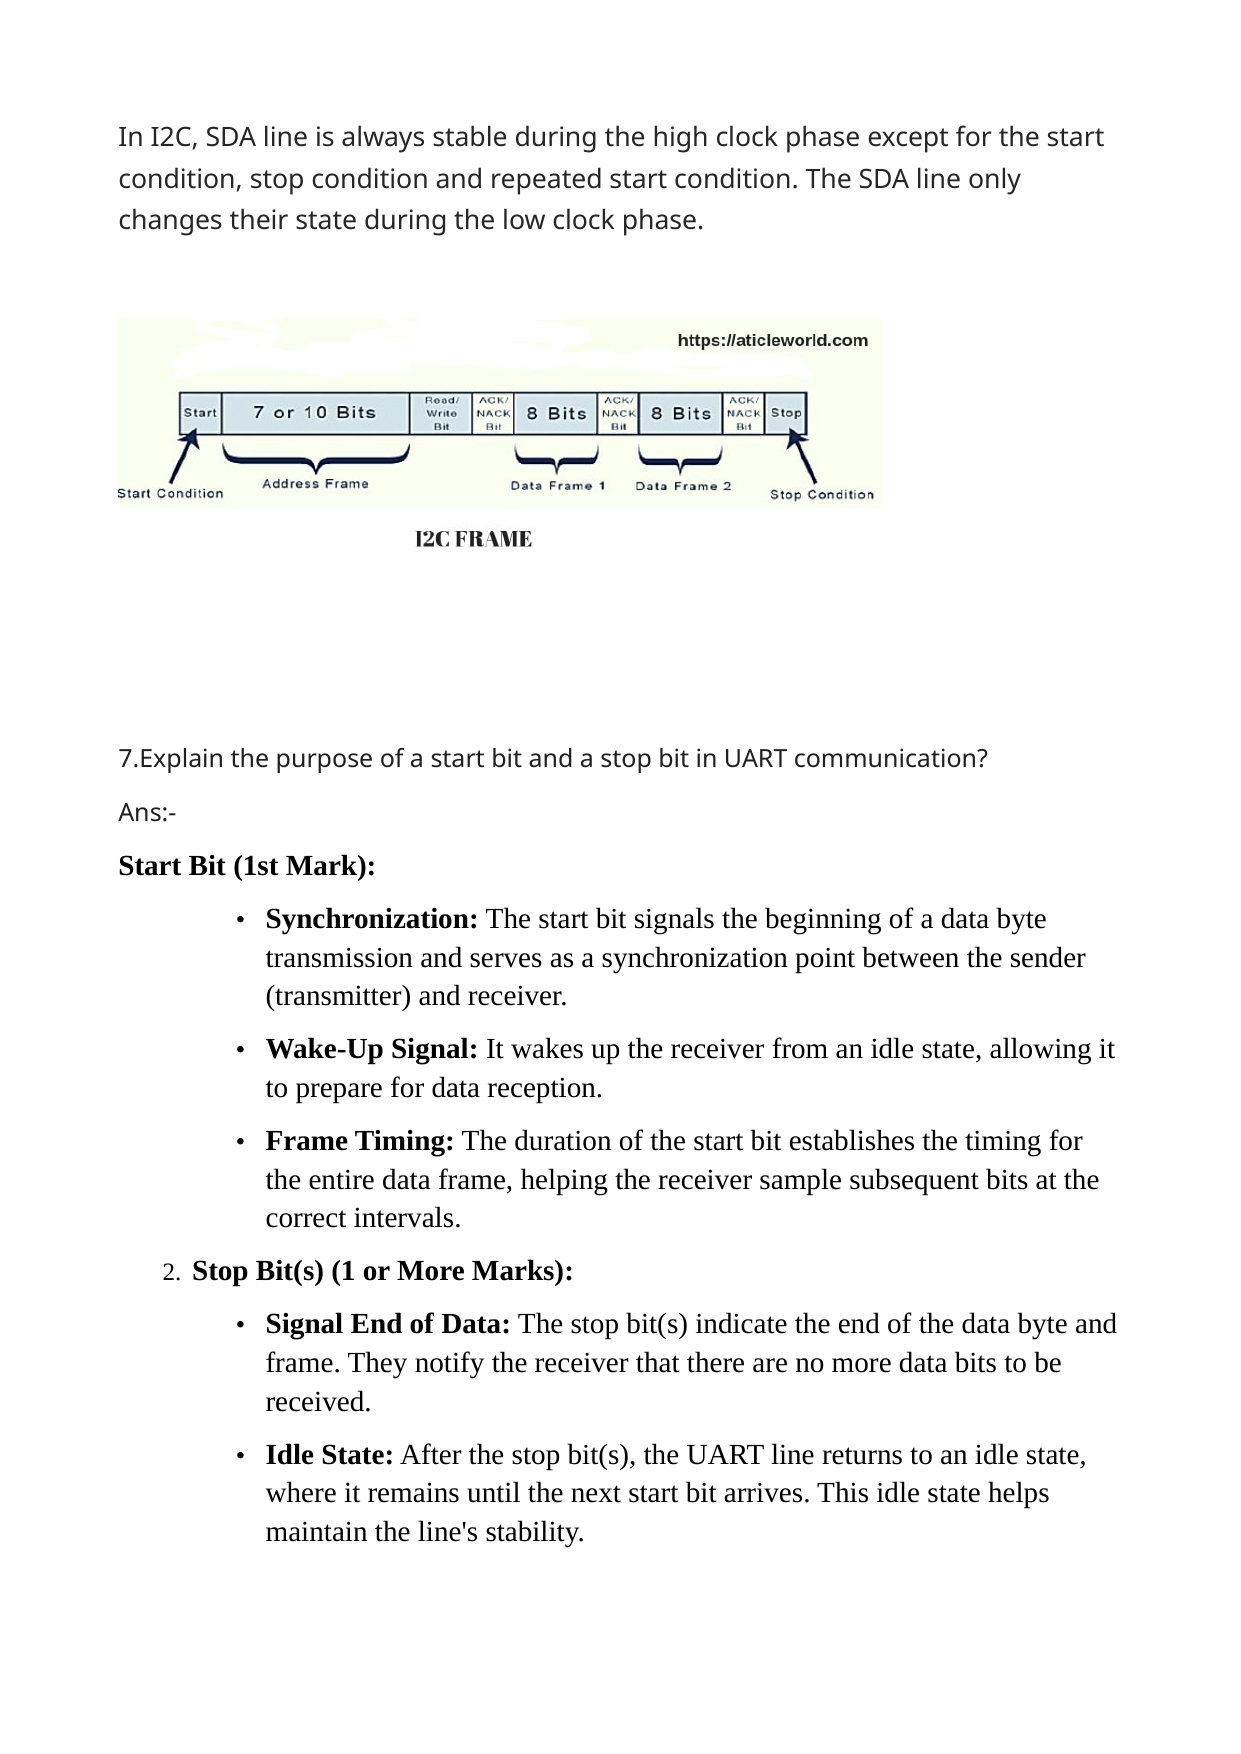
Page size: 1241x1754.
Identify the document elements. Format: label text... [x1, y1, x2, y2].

list Frame Timing: The duration of the start bit establishes the timing for the entire data frame, helping the receiver sample subsequent bits at the correct intervals. [236, 1123, 1122, 1234]
text Start Bit (1st Mark): [118, 848, 1122, 882]
list Stop Bit(s) (1 or More Marks): [162, 1253, 1122, 1287]
list Signal End of Data: The stop bit(s) indicate the end of the data byte and frame. They notify the receiver that there are no more data bits to be received. [236, 1307, 1122, 1417]
text In I2C, SDA line is always stable during the high clock phase except for the start condition, stop condition and repeated start condition. The SDA line only changes their state during the low clock phase. [118, 118, 1122, 237]
list Synchronization: The start bit signals the beginning of a data byte transmission and serves as a synchronization point between the sender (transmitter) and receiver. [236, 901, 1122, 1012]
text Ans:- [118, 794, 1122, 828]
picture [118, 285, 882, 576]
list Wake-Up Signal: It wakes up the receiver from an idle state, allowing it to prepare for data reception. [236, 1032, 1122, 1104]
list Idle State: After the stop bit(s), the UART line returns to an idle state, where it remains until the next start bit arrives. This idle state helps maintain the line's stability. [236, 1437, 1122, 1547]
text 7.Explain the purpose of a start bit and a stop bit in UART communication? [118, 741, 1122, 775]
